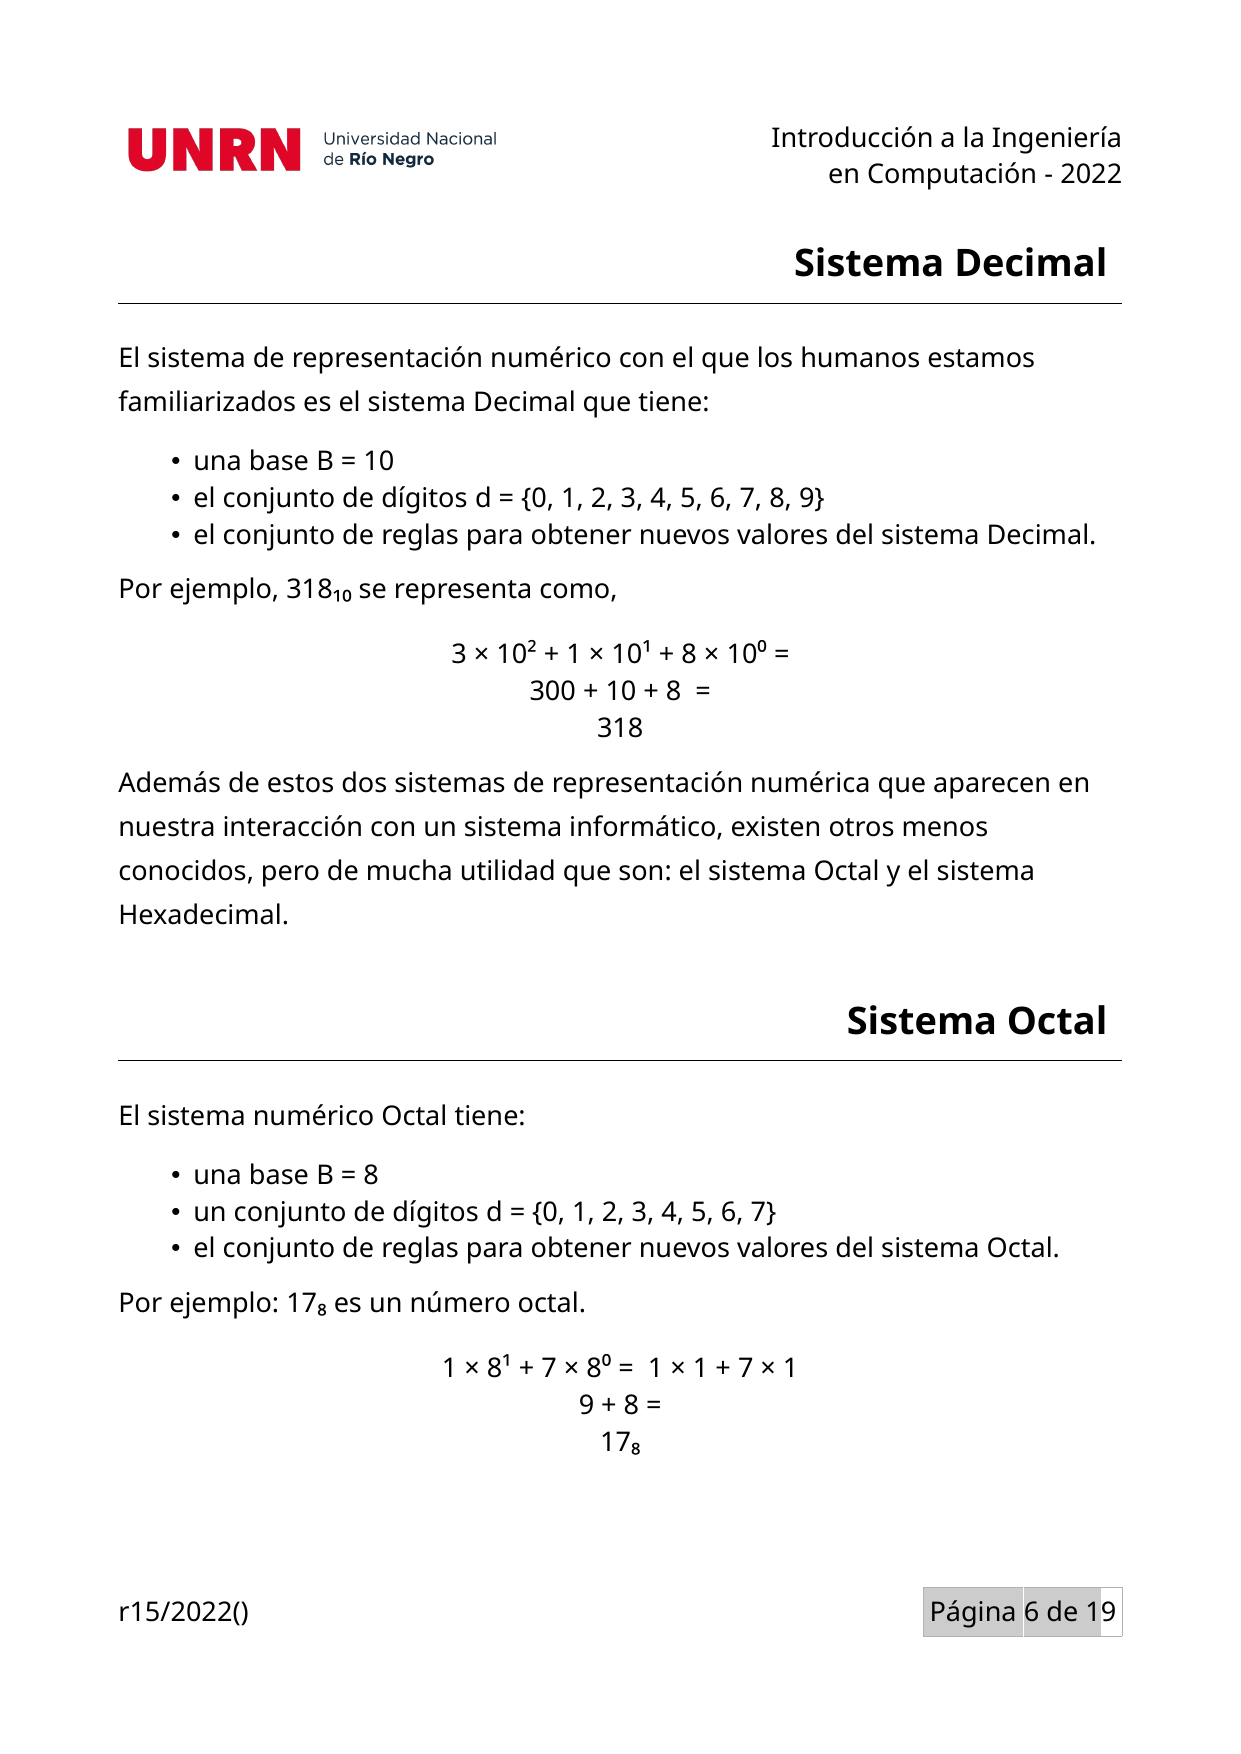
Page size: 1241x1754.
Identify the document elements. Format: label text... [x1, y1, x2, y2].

text 17₈ [118, 1422, 1122, 1459]
text El sistema numérico Octal tiene: [118, 1096, 1122, 1133]
text 300 + 10 + 8 = [118, 672, 1122, 708]
text 1 × 8¹ + 7 × 8⁰ = 1 × 1 + 7 × 1 [118, 1348, 1122, 1385]
list una base B = 10 [142, 442, 1122, 478]
list una base B = 8 [142, 1155, 1122, 1192]
text El sistema de representación numérico con el que los humanos estamos familiarizados es el sistema Decimal que tiene: [118, 339, 1122, 420]
text 3 × 10² + 1 × 10¹ + 8 × 10⁰ = [118, 635, 1122, 672]
list el conjunto de dígitos d = {0, 1, 2, 3, 4, 5, 6, 7, 8, 9} [142, 478, 1122, 515]
subtitle Sistema Decimal [118, 221, 1122, 303]
text Además de estos dos sistemas de representación numérica que aparecen en nuestra interacción con un sistema informático, existen otros menos conocidos, pero de mucha utilidad que son: el sistema Octal y el sistema Hexadecimal. [118, 763, 1122, 932]
text 9 + 8 = [118, 1385, 1122, 1422]
text Por ejemplo: 17₈ es un número octal. [118, 1283, 1122, 1320]
picture [118, 118, 505, 180]
text 318 [118, 708, 1122, 745]
list el conjunto de reglas para obtener nuevos valores del sistema Decimal. [142, 515, 1122, 552]
subtitle Sistema Octal [118, 979, 1122, 1060]
list un conjunto de dígitos d = {0, 1, 2, 3, 4, 5, 6, 7} [142, 1192, 1122, 1229]
text Por ejemplo, 318₁₀ se representa como, [118, 570, 1122, 607]
list el conjunto de reglas para obtener nuevos valores del sistema Octal. [142, 1229, 1122, 1266]
